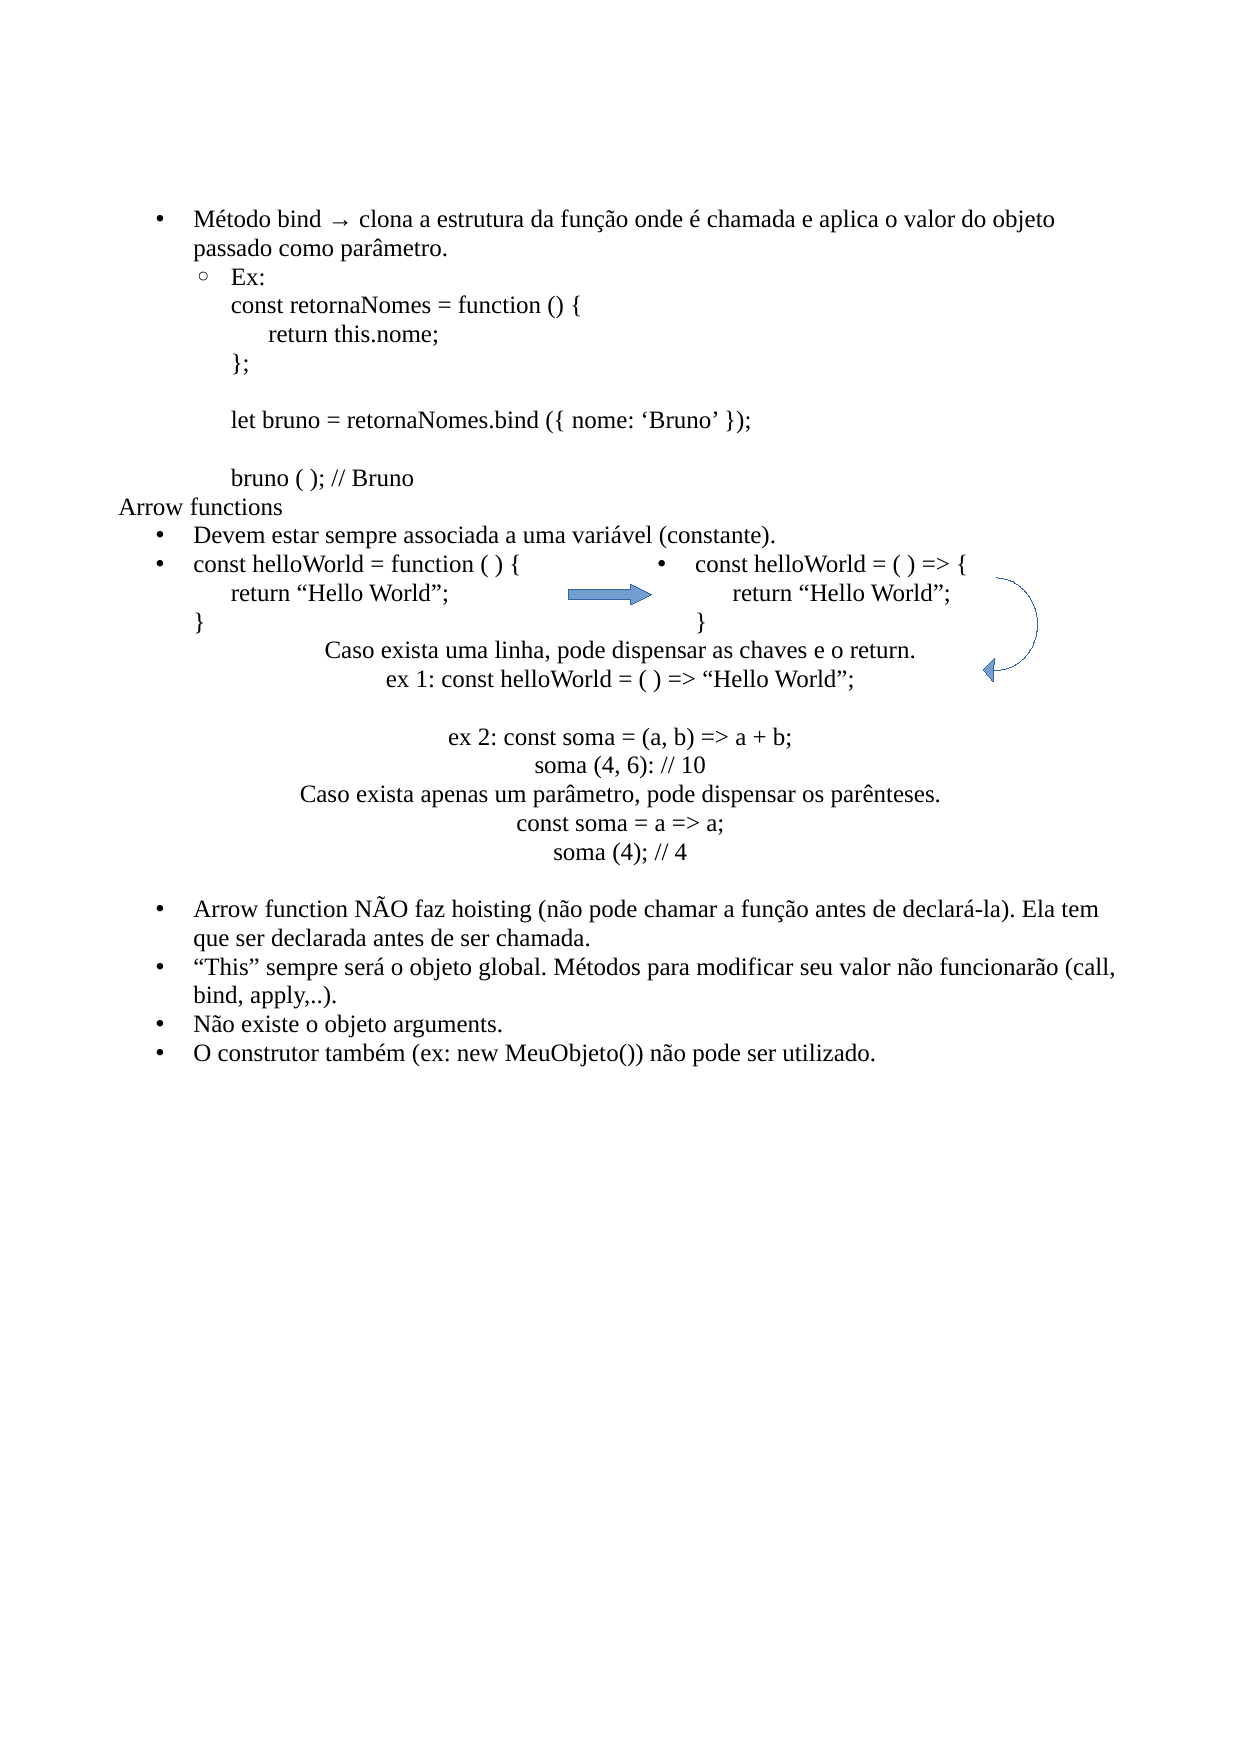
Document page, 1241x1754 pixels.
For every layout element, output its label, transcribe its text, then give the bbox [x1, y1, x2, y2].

list const retornaNomes = function () { [193, 291, 1122, 319]
table_header [118, 118, 620, 176]
table_cell Caso exista uma linha, pode dispensar as chaves e o return. ex 1: const helloWorld = ( ) => “Hello World”; ex 2: const soma = (a, b) => a + b; soma (4, 6): // 10 [118, 636, 1122, 779]
table_header const helloWorld = ( ) => { return “Hello World”; } [620, 549, 1122, 636]
list let bruno = retornaNomes.bind ({ nome: ‘Bruno’ }); [193, 406, 1122, 434]
table_header [620, 118, 1122, 176]
text Arrow functions [118, 492, 1122, 521]
list return this.nome; [231, 319, 1122, 348]
list bruno ( ); // Bruno [193, 463, 1122, 492]
list Ex: [193, 262, 1122, 291]
table_header const helloWorld = function ( ) { return “Hello World”; } [118, 549, 620, 636]
list Não existe o objeto arguments. [156, 1009, 1122, 1038]
list Devem estar sempre associada a uma variável (constante). [156, 521, 1122, 549]
list }; [193, 348, 1122, 377]
table_cell Caso exista apenas um parâmetro, pode dispensar os parênteses. const soma = a => a; soma (4); // 4 [118, 779, 1122, 866]
list “This” sempre será o objeto global. Métodos para modificar seu valor não funcionarão (call, bind, apply,..). [156, 952, 1122, 1009]
list O construtor também (ex: new MeuObjeto()) não pode ser utilizado. [156, 1038, 1122, 1067]
list Arrow function NÃO faz hoisting (não pode chamar a função antes de declará-la). Ela tem que ser declarada antes de ser chamada. [156, 894, 1122, 952]
list Método bind → clona a estrutura da função onde é chamada e aplica o valor do objeto passado como parâmetro. [156, 204, 1122, 262]
